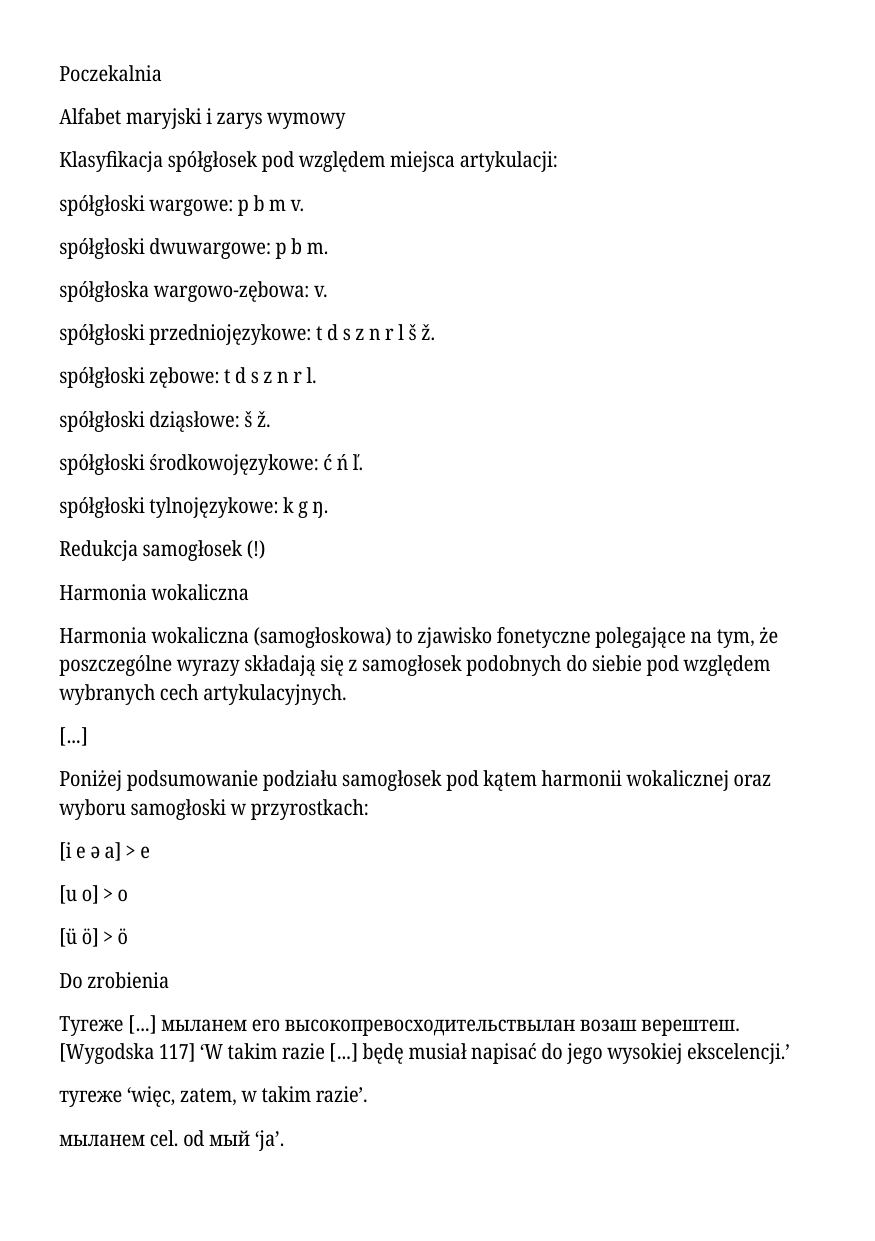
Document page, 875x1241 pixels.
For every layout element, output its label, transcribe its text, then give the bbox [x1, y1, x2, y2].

text Klasyfikacja spółgłosek pod względem miejsca artykulacji: [59, 146, 815, 174]
text spółgłoski zębowe: t d s z n r l. [59, 362, 815, 390]
text spółgłoski wargowe: p b m v. [59, 189, 815, 217]
text spółgłoski dziąsłowe: š ž. [59, 405, 815, 433]
text spółgłoski przedniojęzykowe: t d s z n r l š ž. [59, 318, 815, 347]
text Тугеже […] мыланем его высокопревосходительствылан возаш верештеш. [Wygodska 117] ‘W takim razie […] będę musiał napisać do jego wysokiej ekscelencji.’ [59, 1009, 815, 1066]
text Harmonia wokaliczna (samogłoskowa) to zjawisko fonetyczne polegające na tym, że poszczególne wyrazy składają się z samogłosek podobnych do siebie pod względem wybranych cech artykulacyjnych. [59, 621, 815, 706]
text [u o] > о [59, 879, 815, 908]
text […] [59, 721, 815, 749]
text spółgłoski tylnojęzykowe: k g ŋ. [59, 491, 815, 520]
text [ü ö] > ӧ [59, 922, 815, 951]
text тугеже ‘więc, zatem, w takim razie’. [59, 1081, 815, 1109]
text spółgłoska wargowo-zębowa: v. [59, 275, 815, 304]
text Harmonia wokaliczna [59, 578, 815, 606]
text spółgłoski środkowojęzykowe: ć ń ľ. [59, 448, 815, 477]
text Poniżej podsumowanie podziału samogłosek pod kątem harmonii wokalicznej oraz wyboru samogłoski w przyrostkach: [59, 764, 815, 821]
text мыланем cel. od мый ‘ja’. [59, 1124, 815, 1152]
text spółgłoski dwuwargowe: p b m. [59, 232, 815, 260]
text Redukcja samogłosek (!) [59, 534, 815, 563]
text Alfabet maryjski i zarys wymowy [59, 102, 815, 131]
text Poczekalnia [59, 59, 815, 87]
text [i e ə a] > е [59, 836, 815, 864]
text Do zrobienia [59, 966, 815, 994]
